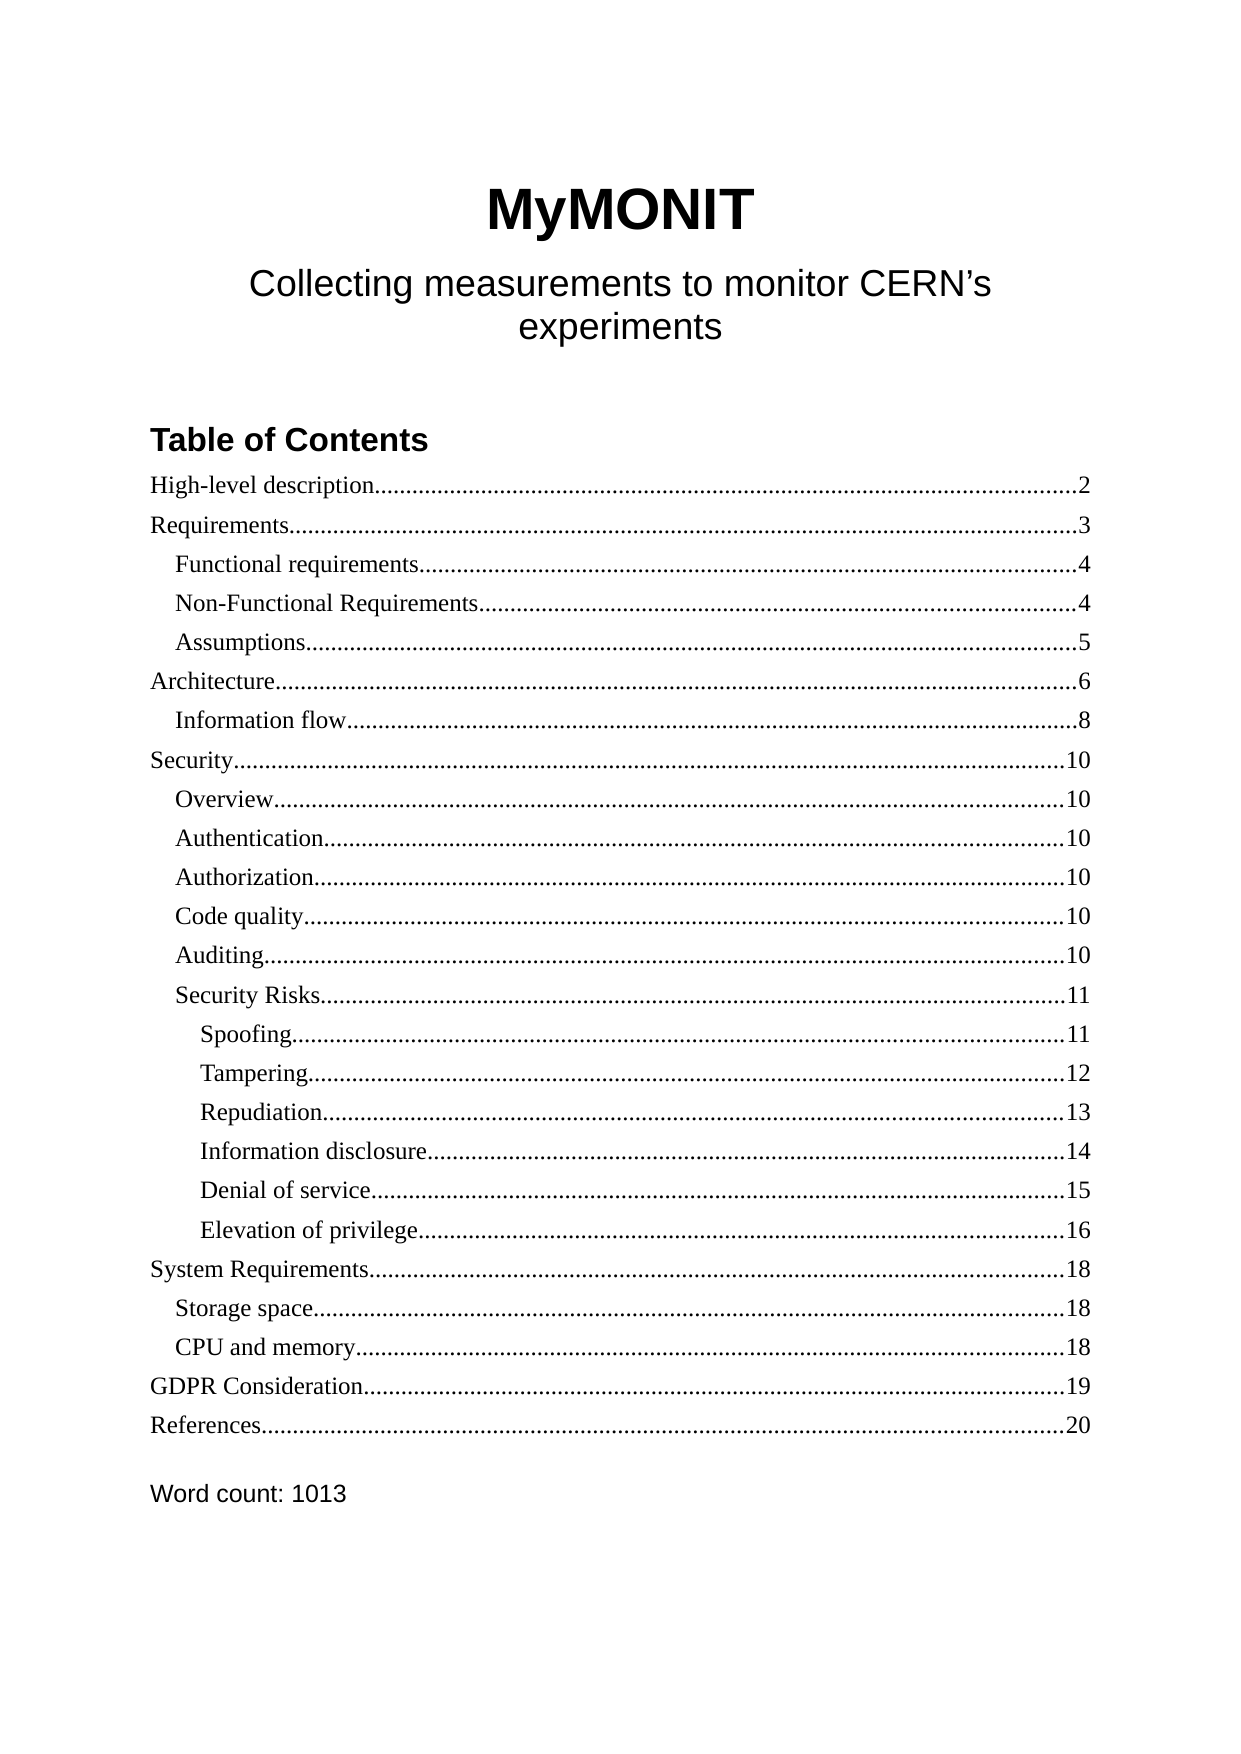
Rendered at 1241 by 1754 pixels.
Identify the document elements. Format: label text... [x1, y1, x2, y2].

text Spoofing 11 [200, 1019, 1091, 1048]
text Authentication 10 [175, 823, 1091, 852]
text Auditing 10 [175, 941, 1091, 969]
text Functional requirements 4 [175, 549, 1091, 578]
text Word count: 1013 [150, 1478, 1091, 1507]
title MyMONIT [150, 175, 1091, 242]
text Security Risks 11 [175, 980, 1091, 1008]
text GDPR Consideration 19 [150, 1371, 1091, 1400]
text System Requirements 18 [150, 1254, 1091, 1283]
text Non-Functional Requirements 4 [175, 588, 1091, 617]
text High-level description 2 [150, 471, 1091, 499]
text Repudiation 13 [200, 1097, 1091, 1126]
subtitle Table of Contents [150, 420, 1091, 458]
text Assumptions 5 [175, 627, 1091, 656]
text Requirements 3 [150, 510, 1091, 538]
text Code quality 10 [175, 901, 1091, 930]
text Information flow 8 [175, 706, 1091, 734]
text References 20 [150, 1411, 1091, 1439]
text Information disclosure 14 [200, 1136, 1091, 1165]
text Elevation of privilege 16 [200, 1215, 1091, 1243]
text CPU and memory 18 [175, 1332, 1091, 1361]
text Denial of service 15 [200, 1176, 1091, 1204]
text Tampering 12 [200, 1058, 1091, 1087]
text Storage space 18 [175, 1293, 1091, 1322]
text Architecture 6 [150, 666, 1091, 695]
text Authorization 10 [175, 862, 1091, 891]
text Overview 10 [175, 784, 1091, 813]
text Security 10 [150, 745, 1091, 773]
subtitle Collecting measurements to monitor CERN’s experiments [150, 261, 1091, 347]
